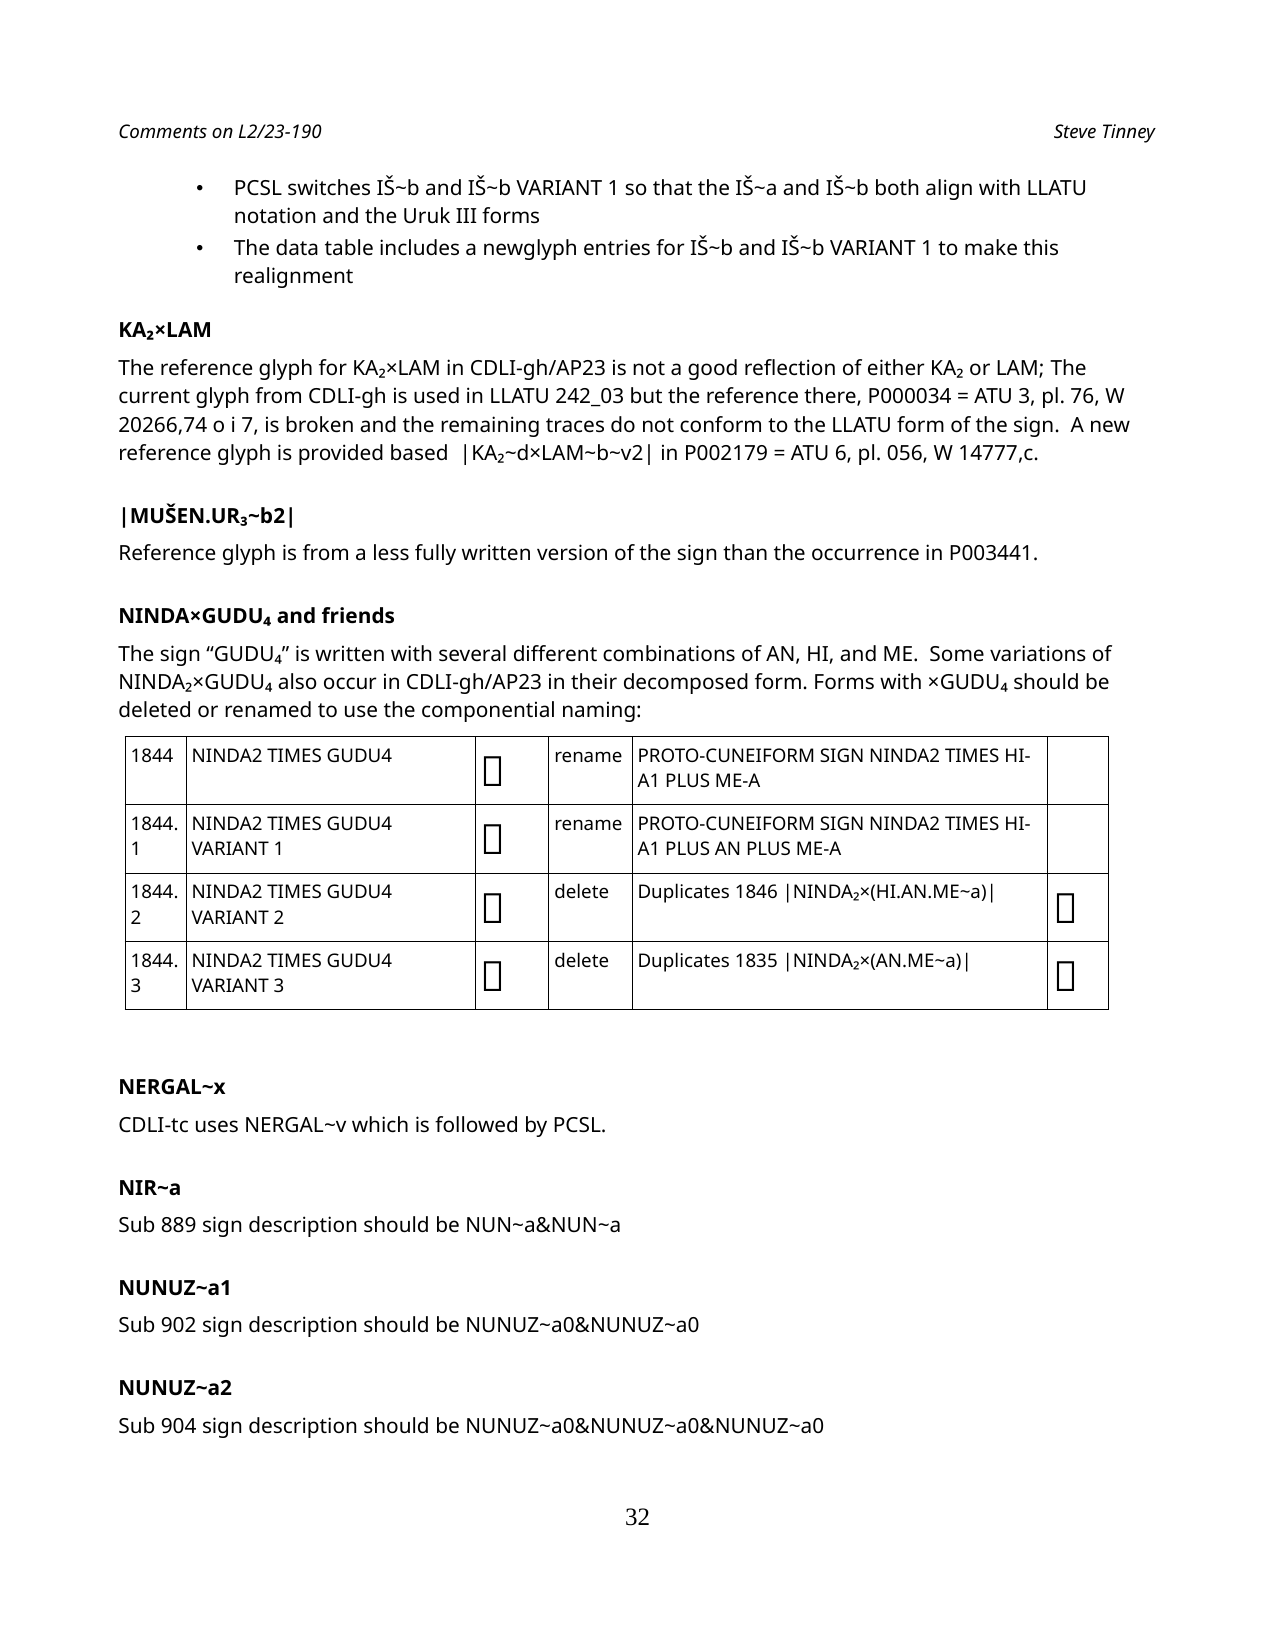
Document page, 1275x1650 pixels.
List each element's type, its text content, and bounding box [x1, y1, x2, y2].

table_cell delete [549, 942, 632, 1009]
table_header NINDA2 TIMES GUDU4 [187, 737, 475, 804]
subtitle NIR~a [118, 1173, 1157, 1201]
table_cell 1844.3 [126, 942, 186, 1009]
table_cell 𒷄 [1048, 874, 1108, 941]
table_cell NINDA2 TIMES GUDU4 VARIANT 3 [187, 942, 475, 1009]
subtitle KA₂×LAM [118, 315, 1157, 344]
text The reference glyph for KA₂×LAM in CDLI-gh/AP23 is not a good reflection of either KA₂ or LAM; The current glyph from CDLI-gh is used in LLATU 242_03 but the reference there, P000034 = ATU 3, pl. 76, W 20266,74 o i 7, is broken and the remaining traces do not conform to the LLATU form of the sign. A new reference glyph is provided based |⁠KA₂~d×LAM~b~v2| in P002179 = ATU 6, pl. 056, W 14777,c. [118, 353, 1157, 467]
table_cell 1844.1 [126, 805, 186, 873]
table_cell NINDA2 TIMES GUDU4 VARIANT 1 [187, 805, 475, 873]
table_cell 1844.2 [126, 874, 186, 941]
table_cell [1048, 805, 1108, 873]
text Reference glyph is from a less fully written version of the sign than the occurrence in P003441. [118, 538, 1157, 567]
table_cell 𒷂 [476, 942, 548, 1009]
table_cell Duplicates 1835 |NINDA₂×(AN.ME~a)| [633, 942, 1047, 1009]
table_cell rename [549, 805, 632, 873]
table_header [1048, 737, 1108, 804]
table_header PROTO-CUNEIFORM SIGN NINDA2 TIMES HI-A1 PLUS ME-A [633, 737, 1047, 804]
table_cell 𒷀 [476, 805, 548, 873]
table_cell Duplicates 1846 |NINDA₂×(HI.AN.ME~a)| [633, 874, 1047, 941]
table_cell delete [549, 874, 632, 941]
subtitle NUNUZ~a1 [118, 1273, 1157, 1301]
subtitle NUNUZ~a2 [118, 1373, 1157, 1402]
table_header 𒶿 [476, 737, 548, 804]
text Sub 902 sign description should be NUNUZ~a0&NUNUZ~a0 [118, 1310, 1157, 1339]
subtitle NINDA×GUDU₄ and friends [118, 601, 1157, 630]
text Sub 889 sign description should be NUN~a&NUN~a [118, 1210, 1157, 1238]
table_cell NINDA2 TIMES GUDU4 VARIANT 2 [187, 874, 475, 941]
list The data table includes a newglyph entries for IŠ~b and IŠ~b VARIANT 1 to make this realignment [196, 233, 1157, 290]
table_header rename [549, 737, 632, 804]
table_header 1844 [126, 737, 186, 804]
table_cell PROTO-CUNEIFORM SIGN NINDA2 TIMES HI-A1 PLUS AN PLUS ME-A [633, 805, 1047, 873]
text The sign “GUDU₄” is written with several different combinations of AN, HI, and ME. Some variations of NINDA₂×GUDU₄ also occur in CDLI-gh/AP23 in their decomposed form. Forms with ×GUDU₄ should be deleted or renamed to use the componential naming: [118, 639, 1157, 724]
table_cell 𒷁 [476, 874, 548, 941]
subtitle NERGAL~x [118, 1072, 1157, 1101]
table_cell 𒶶 [1048, 942, 1108, 1009]
text Sub 904 sign description should be NUNUZ~a0&NUNUZ~a0&NUNUZ~a0 [118, 1411, 1157, 1439]
text CDLI-tc uses NERGAL~v which is followed by PCSL. [118, 1110, 1157, 1138]
list PCSL switches IŠ~b and IŠ~b VARIANT 1 so that the IŠ~a and IŠ~b both align with LLATU notation and the Uruk III forms [196, 173, 1157, 230]
subtitle |MUŠEN.UR₃~b2| [118, 501, 1157, 529]
